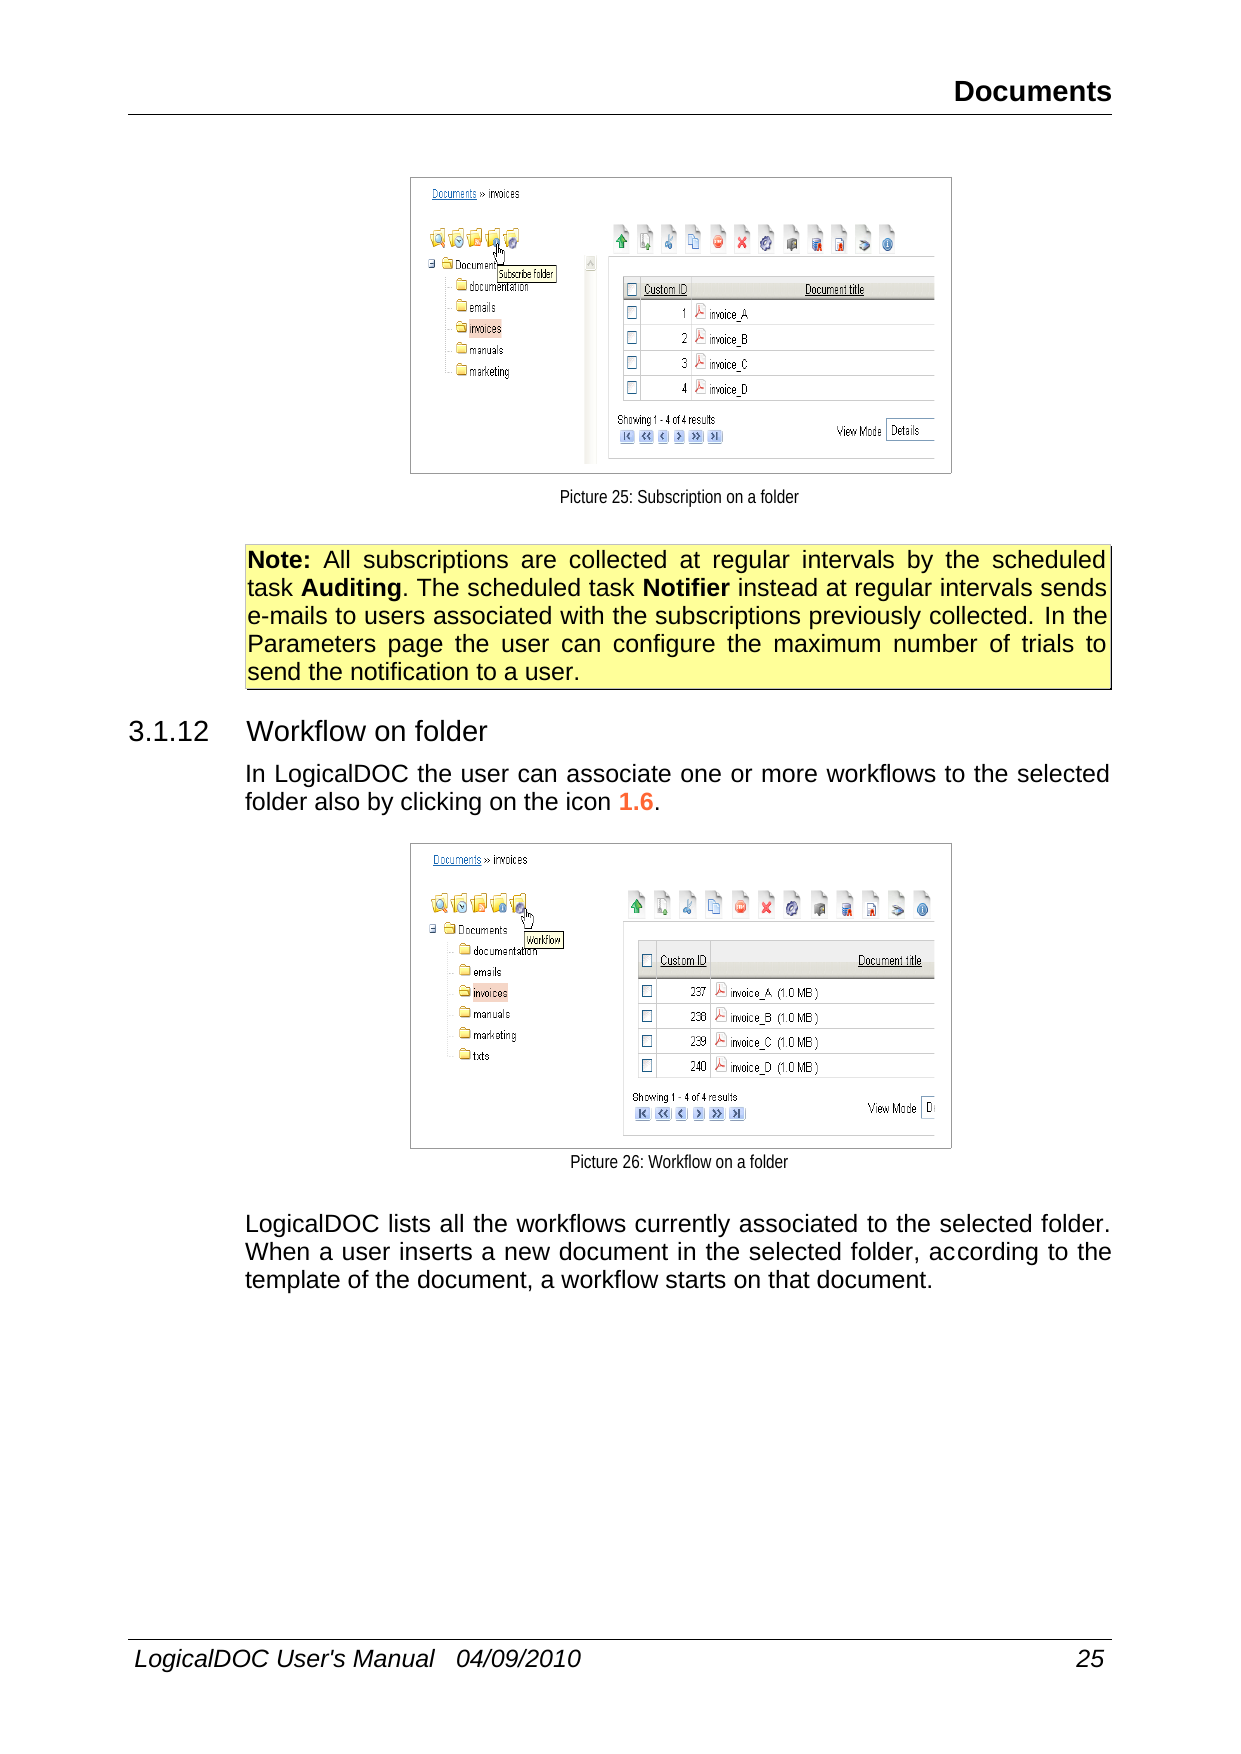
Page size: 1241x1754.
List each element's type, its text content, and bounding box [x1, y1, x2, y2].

text Picture 26: Workflow on a folder [410, 1149, 948, 1173]
text Picture 25: Subscription on a folder [410, 474, 948, 507]
text Note: All subscriptions are collected at regular intervals by the scheduled task Auditing. The scheduled task Notifier instead at regular intervals sends e-mails to users associated with the subscriptions previously collected. In the Parameters page the user can configure the maximum number of trials to send the notification to a user. [246, 545, 1110, 688]
text In LogicalDOC the user can associate one or more workflows to the selected folder also by clicking on the icon 1.6. [245, 760, 1112, 816]
picture [426, 851, 935, 1139]
text LogicalDOC lists all the workflows currently associated to the selected folder. When a user inserts a new document in the selected folder, according to the template of the document, a workflow starts on that document. [245, 1210, 1112, 1293]
subtitle Workflow on folder [128, 715, 1112, 748]
picture [426, 186, 935, 464]
